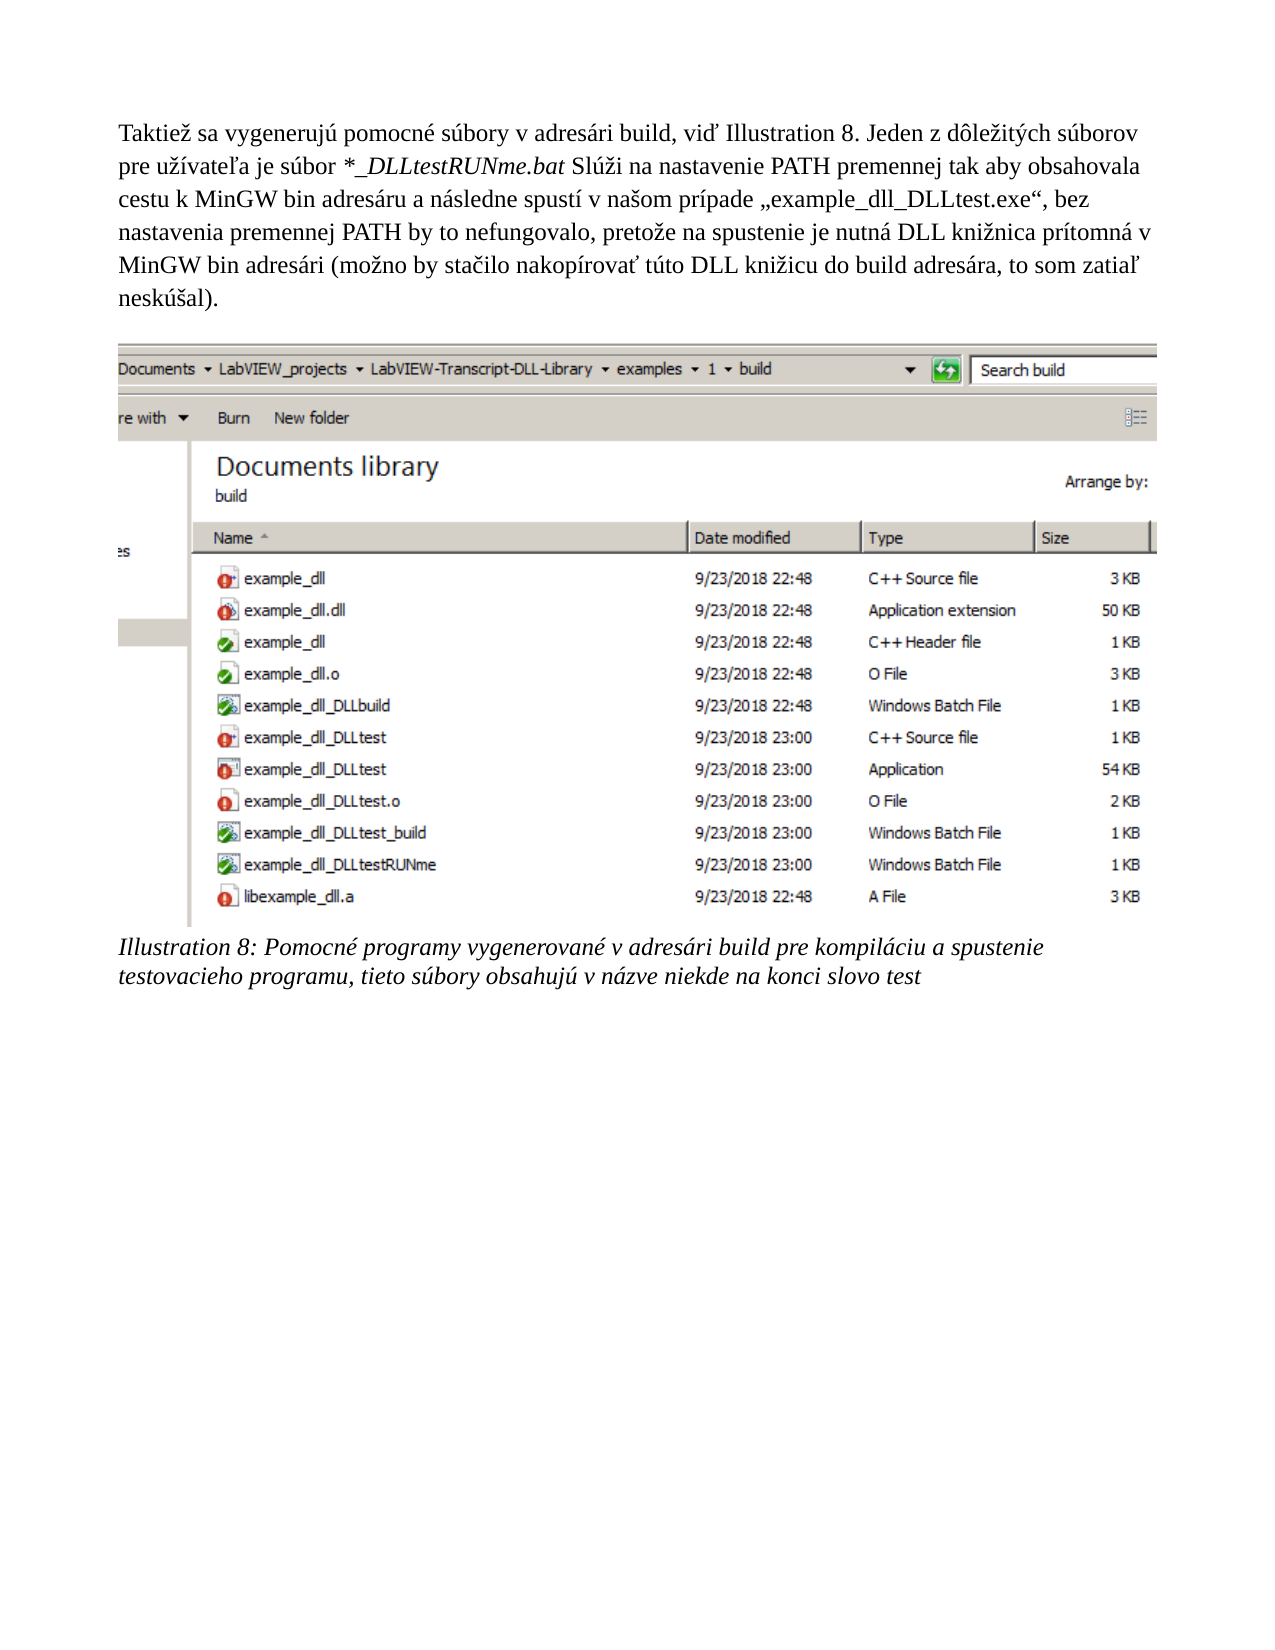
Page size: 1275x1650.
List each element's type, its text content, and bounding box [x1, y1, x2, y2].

text Taktiež sa vygenerujú pomocné súbory v adresári build, viď Illustration 8. Jeden z dôležitých súborov pre užívateľa je súbor *_DLLtestRUNme.bat Slúži na nastavenie PATH premennej tak aby obsahovala cestu k MinGW bin adresáru a následne spustí v našom prípade „example_dll_DLLtest.exe“, bez nastavenia premennej PATH by to nefungovalo, pretože na spustenie je nutná DLL knižnica prítomná v MinGW bin adresári (možno by stačilo nakopírovať túto DLL knižicu do build adresára, to som zatiaľ neskúšal). [118, 118, 1157, 312]
picture [118, 343, 1157, 927]
text Illustration 8: Pomocné programy vygenerované v adresári build pre kompiláciu a spustenie testovacieho programu, tieto súbory obsahujú v názve niekde na konci slovo test [118, 927, 1157, 990]
